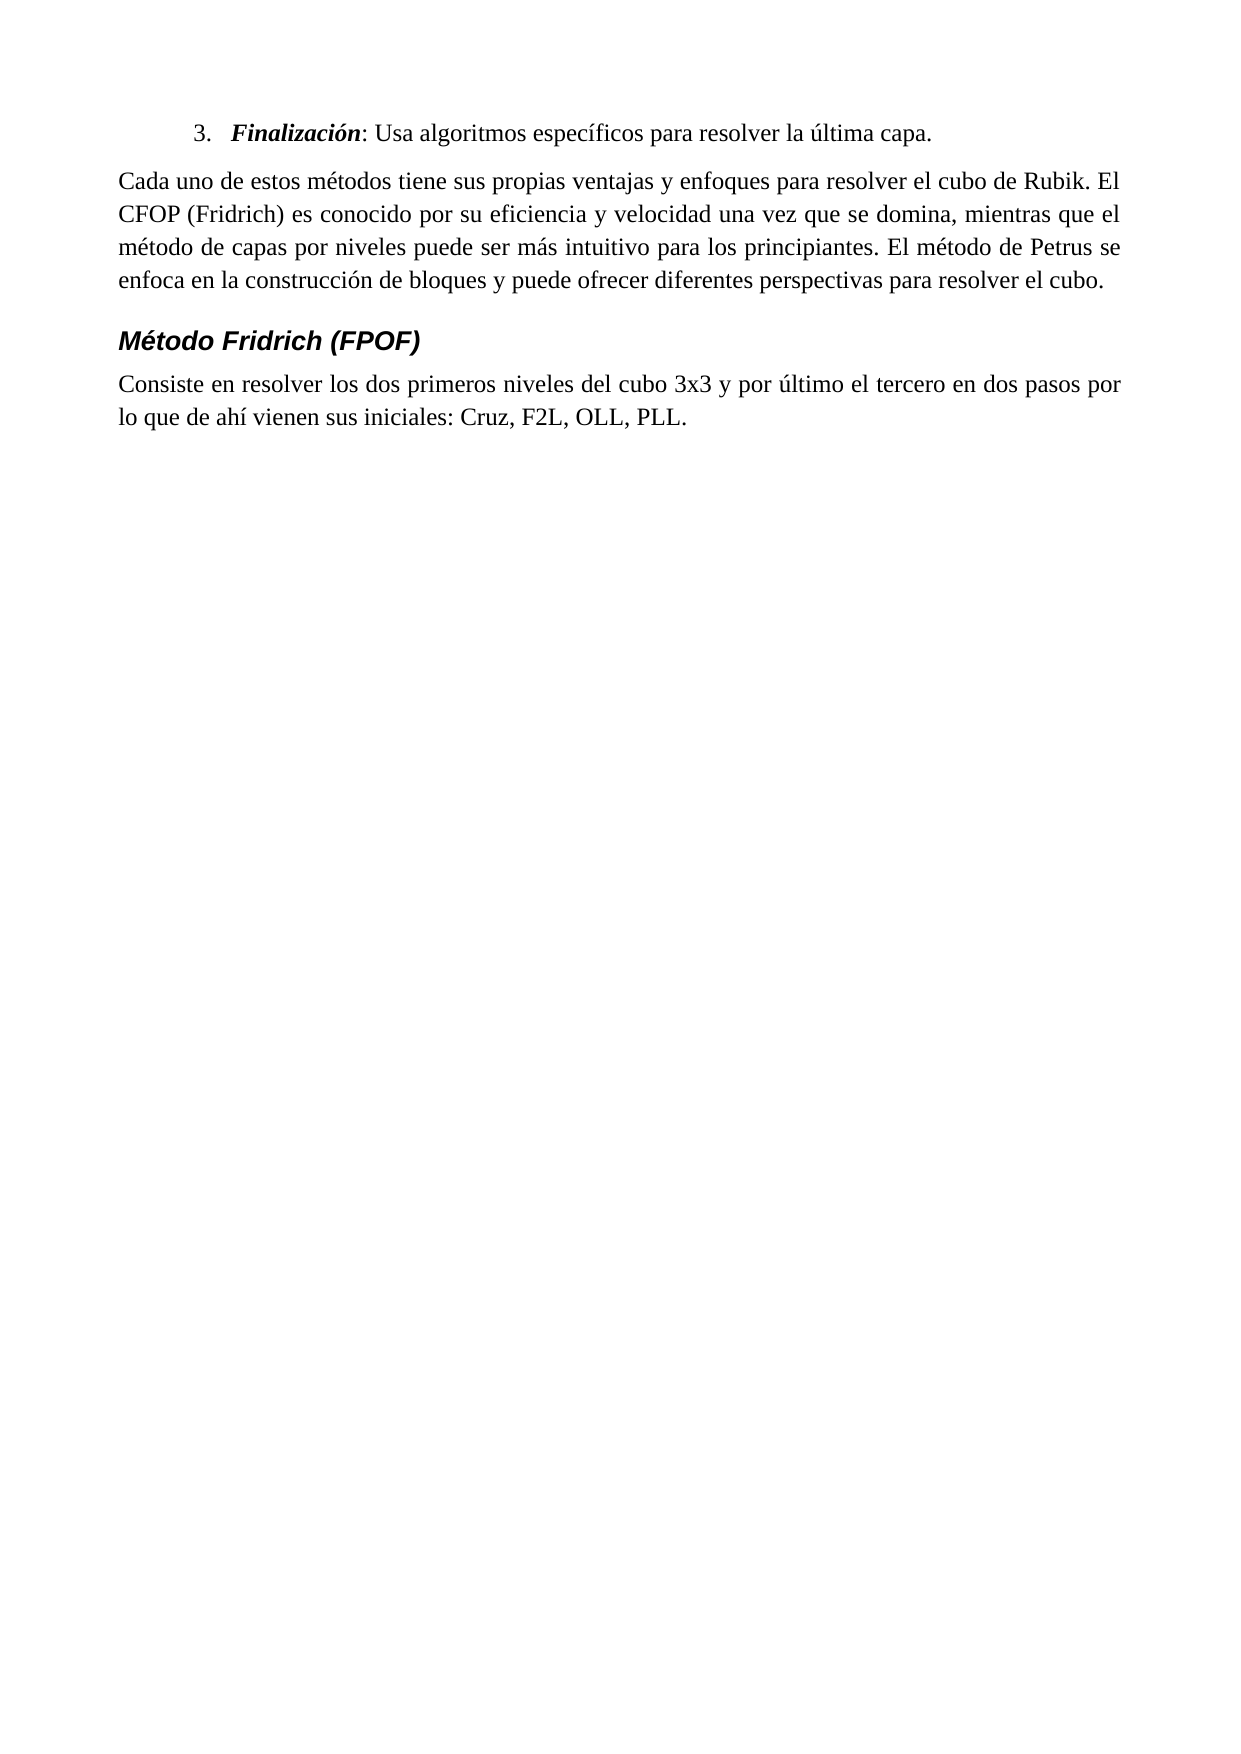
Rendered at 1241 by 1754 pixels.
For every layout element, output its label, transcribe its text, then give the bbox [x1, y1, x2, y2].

text Consiste en resolver los dos primeros niveles del cubo 3x3 y por último el tercero en dos pasos por lo que de ahí vienen sus iniciales: Cruz, F2L, OLL, PLL. [118, 369, 1122, 430]
subtitle Método Fridrich (FPOF) [118, 325, 1122, 356]
list Finalización: Usa algoritmos específicos para resolver la última capa. [193, 118, 1122, 147]
text Cada uno de estos métodos tiene sus propias ventajas y enfoques para resolver el cubo de Rubik. El CFOP (Fridrich) es conocido por su eficiencia y velocidad una vez que se domina, mientras que el método de capas por niveles puede ser más intuitivo para los principiantes. El método de Petrus se enfoca en la construcción de bloques y puede ofrecer diferentes perspectivas para resolver el cubo. [118, 166, 1122, 293]
